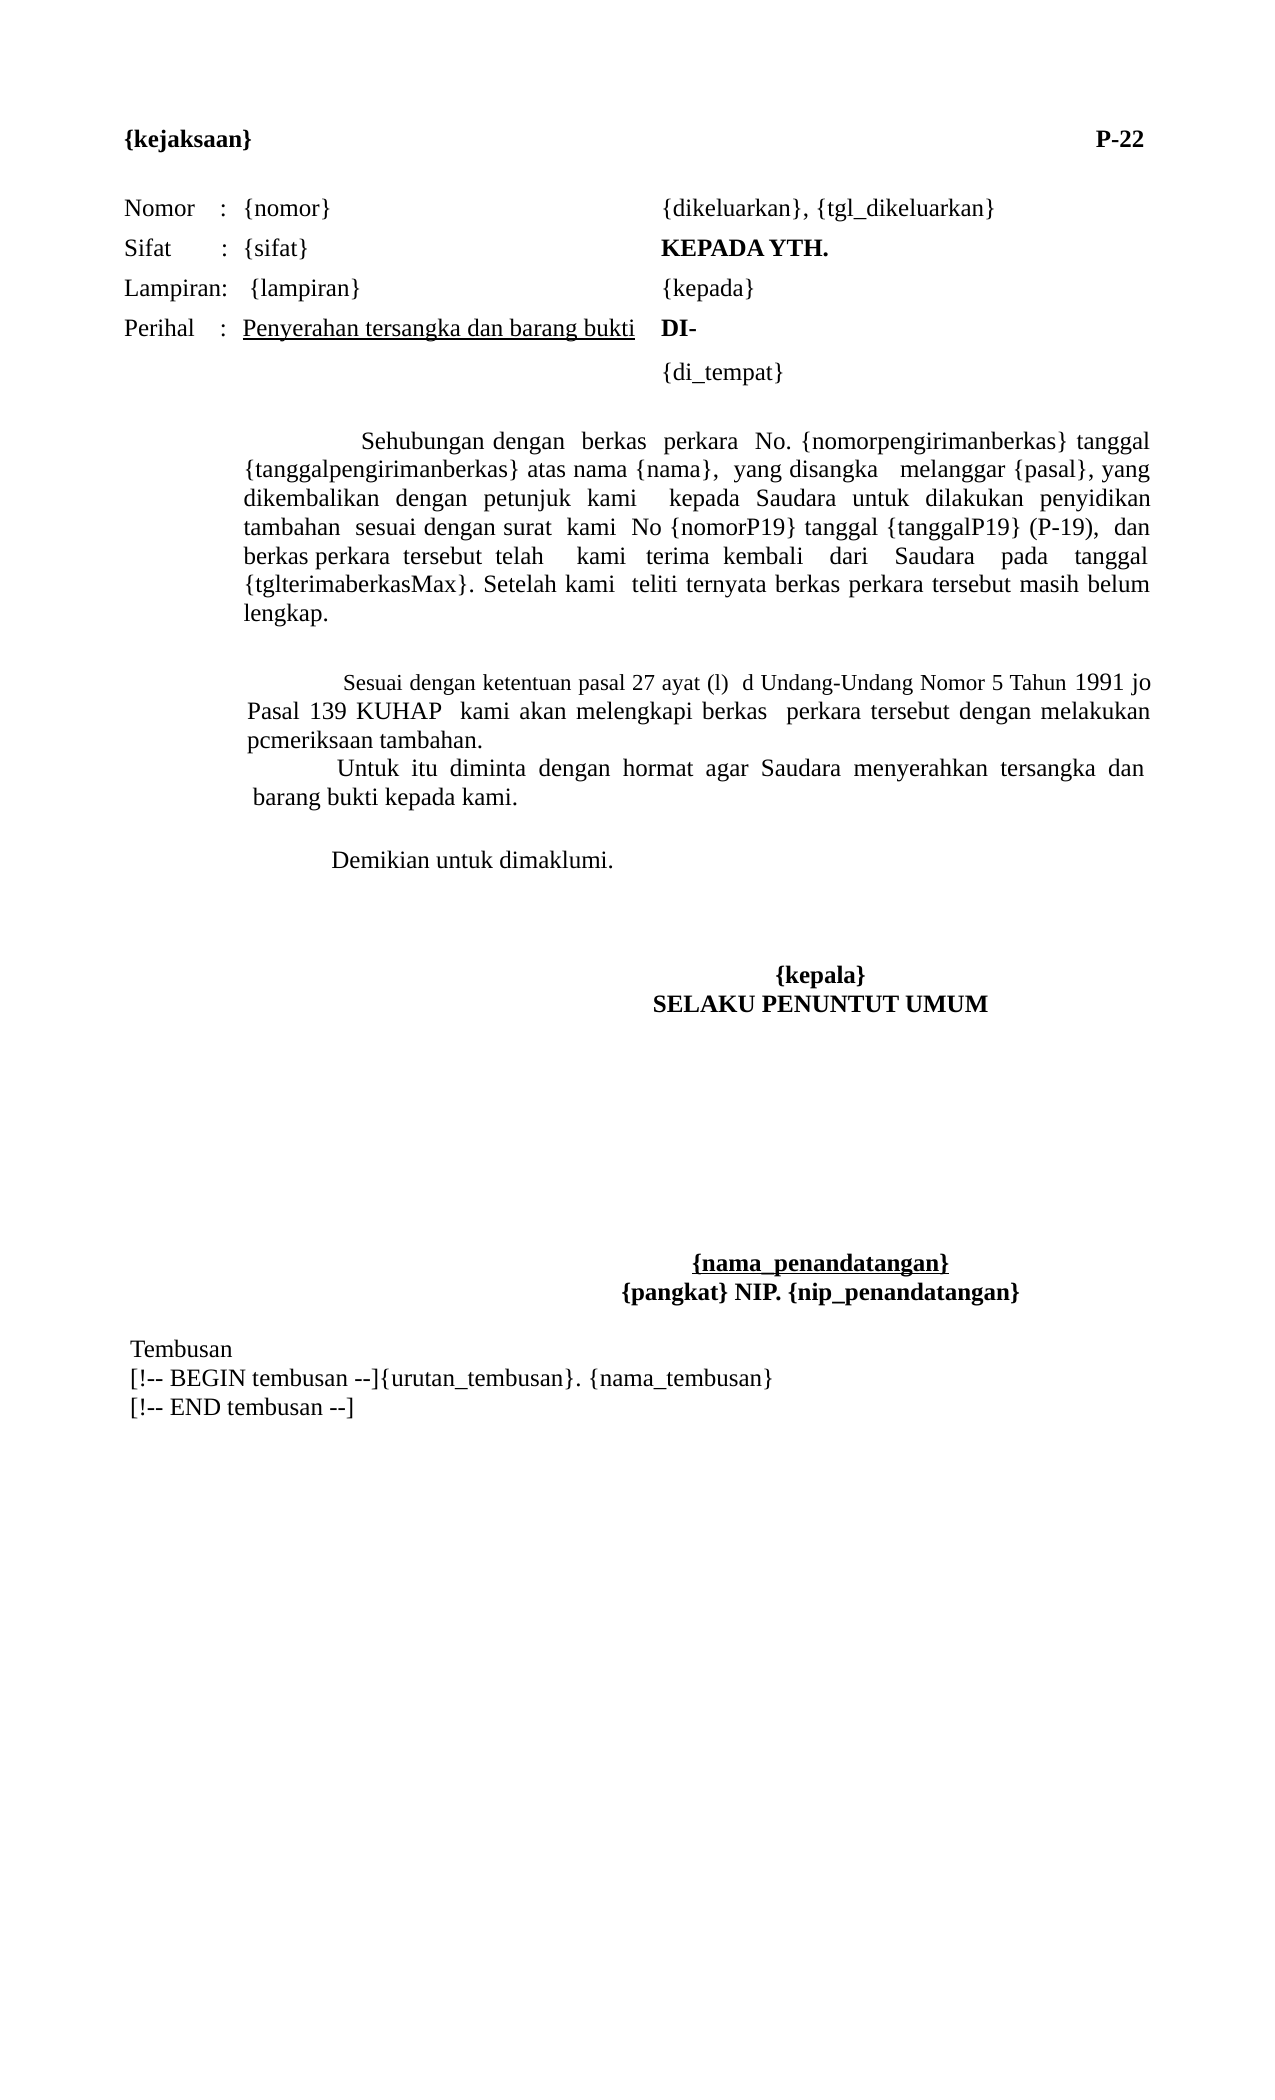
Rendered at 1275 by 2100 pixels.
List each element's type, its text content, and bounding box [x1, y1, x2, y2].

table_cell {kepada} [655, 268, 1157, 308]
table_cell Perihal : [118, 308, 237, 351]
table_header Sesuai dengan ketentuan pasal 27 ayat (l) d Undang-Undang Nomor 5 Tahun 1991 jo Pasal 139 KUHAP kami akan melengkapi berkas perkara tersebut dengan melakukan pcmeriksaan tambahan. Untuk itu diminta dengan hormat agar Saudara menyerahkan tersangka dan barang bukti kepada kami. [241, 662, 1157, 846]
table_cell Penyerahan tersangka dan barang bukti [237, 308, 655, 351]
table_header {kepala} SELAKU PENUNTUT UMUM {nama_penandatangan} {pangkat} NIP. {nip_penandatangan} [482, 961, 1159, 1306]
table_cell Sifat : [118, 227, 237, 267]
table_cell Lampiran: [118, 268, 237, 308]
table_cell [237, 351, 655, 391]
text [!-- END tembusan --] [130, 1392, 1157, 1421]
table_header [118, 420, 237, 633]
text Tembusan [130, 1334, 1157, 1363]
table_header Nomor : [118, 187, 237, 227]
table_cell {di_tempat} [655, 351, 1157, 391]
table_cell [118, 351, 237, 391]
table_header [118, 662, 241, 846]
table_header [118, 961, 482, 1306]
table_header Sehubungan dengan berkas perkara No. {nomorpengirimanberkas} tanggal {tanggalpengirimanberkas} atas nama {nama}, yang disangka melanggar {pasal}, yang dikembalikan dengan petunjuk kami kepada Saudara untuk dilakukan penyidikan tambahan sesuai dengan surat kami No {nomorP19} tanggal {tanggalP19} (P-19), dan berkas perkara tersebut telah kami terima kembali dari Saudara pada tanggal {tglterimaberkasMax}. Setelah kami teliti ternyata berkas perkara tersebut masih belum lengkap. [238, 420, 1157, 633]
table_header {kejaksaan} [118, 118, 1090, 158]
table_header {dikeluarkan}, {tgl_dikeluarkan} [655, 187, 1157, 227]
text [!-- BEGIN tembusan --]{urutan_tembusan}. {nama_tembusan} [130, 1363, 1157, 1392]
table_header {nomor} [237, 187, 655, 227]
text Demikian untuk dimaklumi. [130, 846, 1157, 874]
table_cell DI- [655, 308, 1157, 351]
table_cell {sifat} [237, 227, 655, 267]
table_cell KEPADA YTH. [655, 227, 1157, 267]
table_header P-22 [1090, 118, 1157, 158]
table_cell {lampiran} [237, 268, 655, 308]
